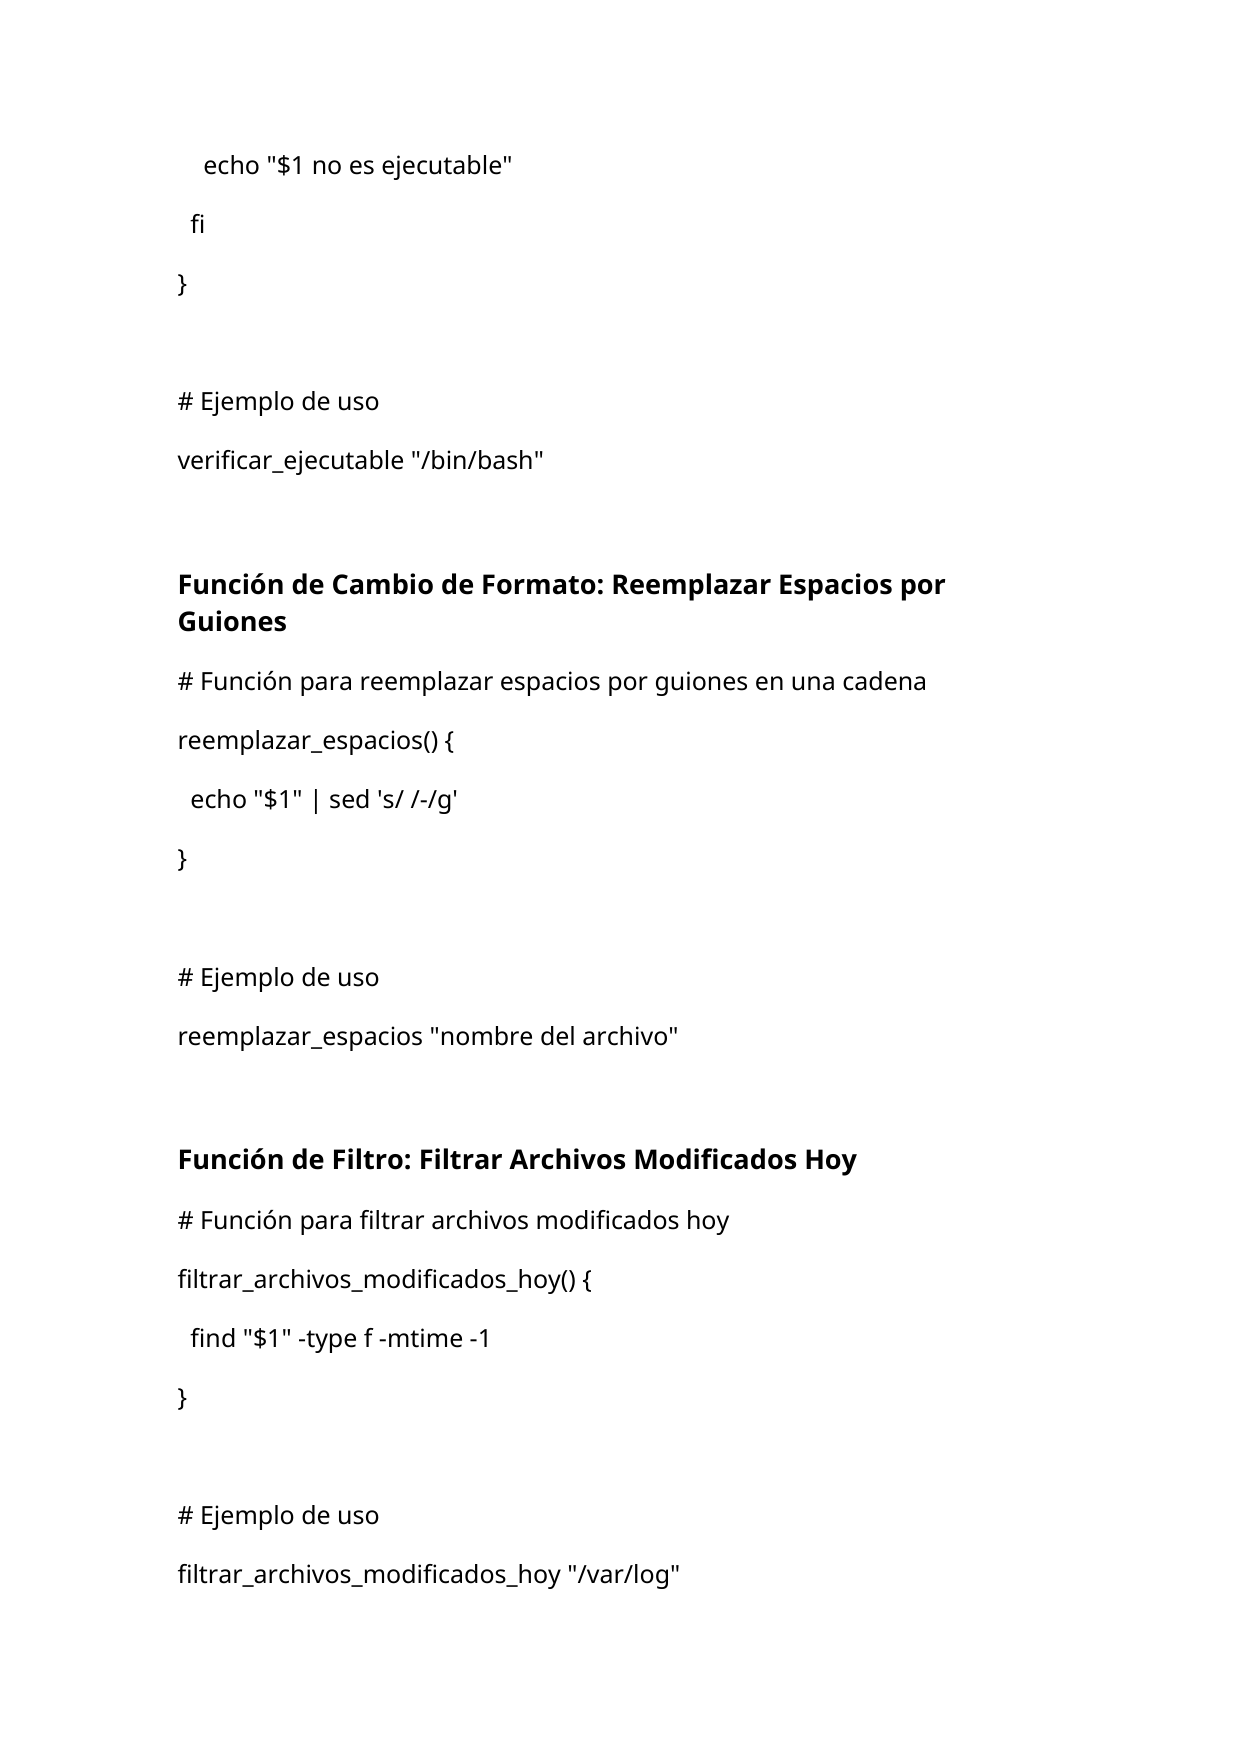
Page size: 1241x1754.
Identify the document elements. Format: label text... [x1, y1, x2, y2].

subtitle Función de Filtro: Filtrar Archivos Modificados Hoy [177, 1141, 1063, 1177]
text # Ejemplo de uso [177, 1498, 1063, 1532]
text # Ejemplo de uso [177, 959, 1063, 993]
text } [177, 841, 1063, 875]
text fi [177, 207, 1063, 241]
text reemplazar_espacios "nombre del archivo" [177, 1018, 1063, 1052]
text echo "$1" | sed 's/ /-/g' [177, 782, 1063, 816]
subtitle Función de Cambio de Formato: Reemplazar Espacios por Guiones [177, 565, 1063, 639]
text filtrar_archivos_modificados_hoy() { [177, 1262, 1063, 1296]
text filtrar_archivos_modificados_hoy "/var/log" [177, 1557, 1063, 1591]
text reemplazar_espacios() { [177, 723, 1063, 757]
text find "$1" -type f -mtime -1 [177, 1321, 1063, 1355]
text # Función para reemplazar espacios por guiones en una cadena [177, 664, 1063, 698]
text # Función para filtrar archivos modificados hoy [177, 1202, 1063, 1237]
text } [177, 1380, 1063, 1414]
text echo "$1 no es ejecutable" [177, 148, 1063, 182]
text verificar_ejecutable "/bin/bash" [177, 443, 1063, 477]
text } [177, 266, 1063, 300]
text # Ejemplo de uso [177, 384, 1063, 418]
